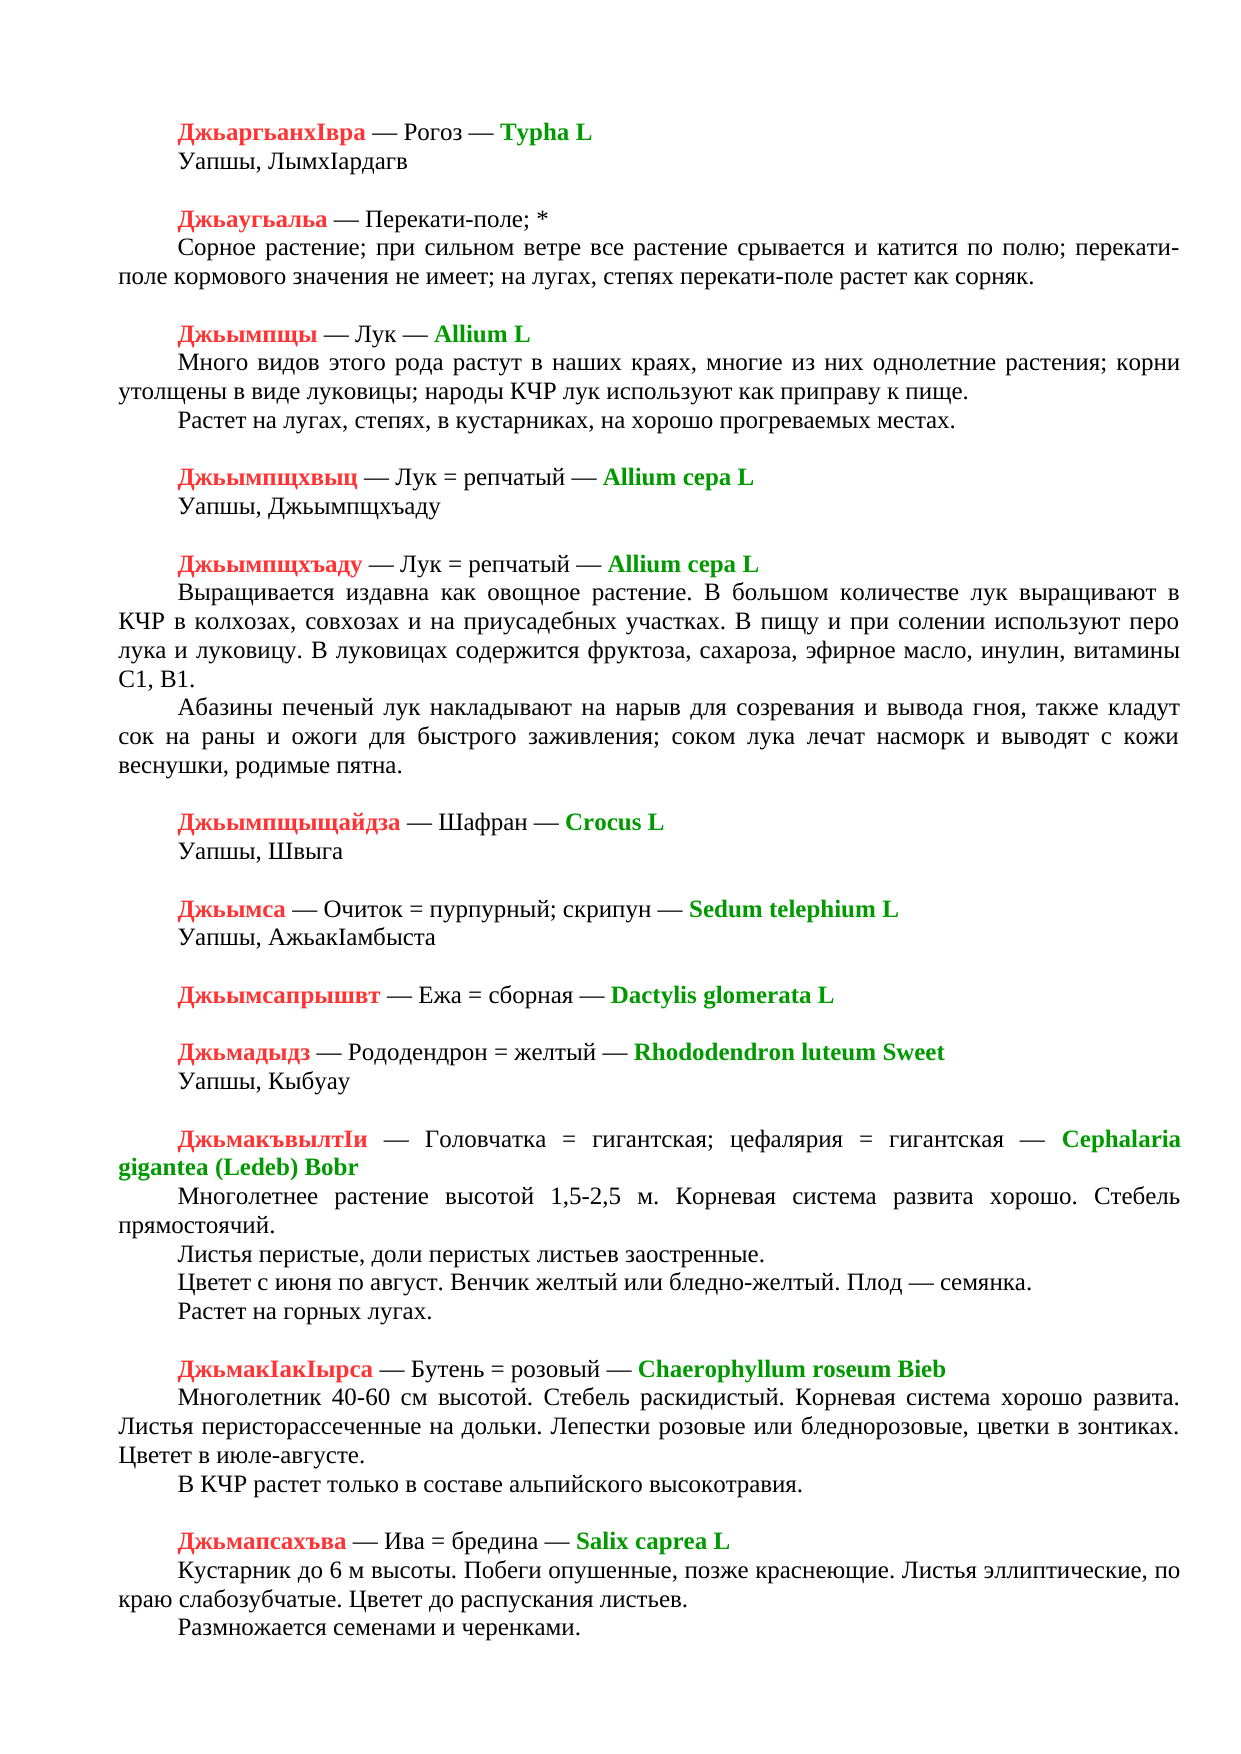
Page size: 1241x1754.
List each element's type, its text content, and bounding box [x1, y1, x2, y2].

text Джьымпщы — Лук — Allium L [118, 319, 1181, 347]
text ДжьмакIакIырса — Бутень = розовый — Chaerophyllum roseum Bieb [118, 1354, 1181, 1382]
text Уапшы, ЛымхIардагв [118, 146, 1181, 175]
text Джьмадыдз — Рододендрон = желтый — Rhododendron luteum Sweet [118, 1037, 1181, 1066]
text Много видов этого рода растут в наших краях, многие из них однолетние растения; корни утолщены в виде луковицы; народы КЧР лук используют как приправу к пище. [118, 347, 1181, 405]
text Уапшы, Джьымпщхъаду [118, 491, 1181, 520]
text В КЧР растет только в составе альпийского высокотравия. [118, 1469, 1181, 1497]
text Абазины печеный лук накладывают на нарыв для созревания и вывода гноя, также кладут сок на раны и ожоги для быстрого заживления; соком лука лечат насморк и выводят с кожи веснушки, родимые пятна. [118, 692, 1181, 779]
text Джьымпщыщайдза — Шафран — Crocus L [118, 807, 1181, 836]
text Уапшы, Кыбуау [118, 1066, 1181, 1095]
text Размножается семенами и черенками. [118, 1612, 1181, 1641]
text Многолетник 40-60 см высотой. Стебель раскидистый. Корневая система хорошо развита. Листья перисторассеченные на дольки. Лепестки розовые или бледнорозовые, цветки в зонтиках. Цветет в июле-августе. [118, 1382, 1181, 1469]
text Джьымсапрышвт — Ежа = сборная — Dactylis glomerata L [118, 980, 1181, 1009]
text Кустарник до 6 м высоты. Побеги опушенные, позже краснеющие. Листья эллиптические, по краю слабозубчатые. Цветет до распускания листьев. [118, 1555, 1181, 1612]
text Растет на горных лугах. [118, 1296, 1181, 1325]
text Джьымпщхъаду — Лук = репчатый — Allium cepa L [118, 549, 1181, 577]
text Растет на лугах, степях, в кустарниках, на хорошо прогреваемых местах. [118, 405, 1181, 434]
text ДжьмакъвылтIи — Головчатка = гигантская; цефалярия = гигантская — Cephalaria gigantea (Ledeb) Bobr [118, 1124, 1181, 1181]
text Уапшы, АжьакIамбыста [118, 922, 1181, 951]
text Джьымпщхвыц — Лук = репчатый — Allium cepa L [118, 462, 1181, 491]
text ДжьаргьанхIвра — Рогоз — Typha L [118, 117, 1181, 146]
text Листья перистые, доли перистых листьев заостренные. [118, 1239, 1181, 1267]
text Многолетнее растение высотой 1,5-2,5 м. Корневая система развита хорошо. Стебель прямостоячий. [118, 1181, 1181, 1239]
text Выращивается издавна как овощное растение. В большом количестве лук выращивают в КЧР в колхозах, совхозах и на приусадебных участках. В пищу и при солении используют перо лука и луковицу. В луковицах содержится фруктоза, сахароза, эфирное масло, инулин, витамины C1, B1. [118, 577, 1181, 692]
text Сорное растение; при сильном ветре все растение срывается и катится по полю; перекати-поле кормового значения не имеет; на лугах, степях перекати-поле растет как сорняк. [118, 232, 1181, 290]
text Джьмапсахъва — Ива = бредина — Salix caprea L [118, 1526, 1181, 1555]
text Джьымса — Очиток = пурпурный; скрипун — Sedum telephium L [118, 894, 1181, 922]
text Уапшы, Швыга [118, 836, 1181, 865]
text Цветет с июня по август. Венчик желтый или бледно-желтый. Плод — семянка. [118, 1267, 1181, 1296]
text Джьаугьальа — Перекати-поле; * [118, 204, 1181, 232]
